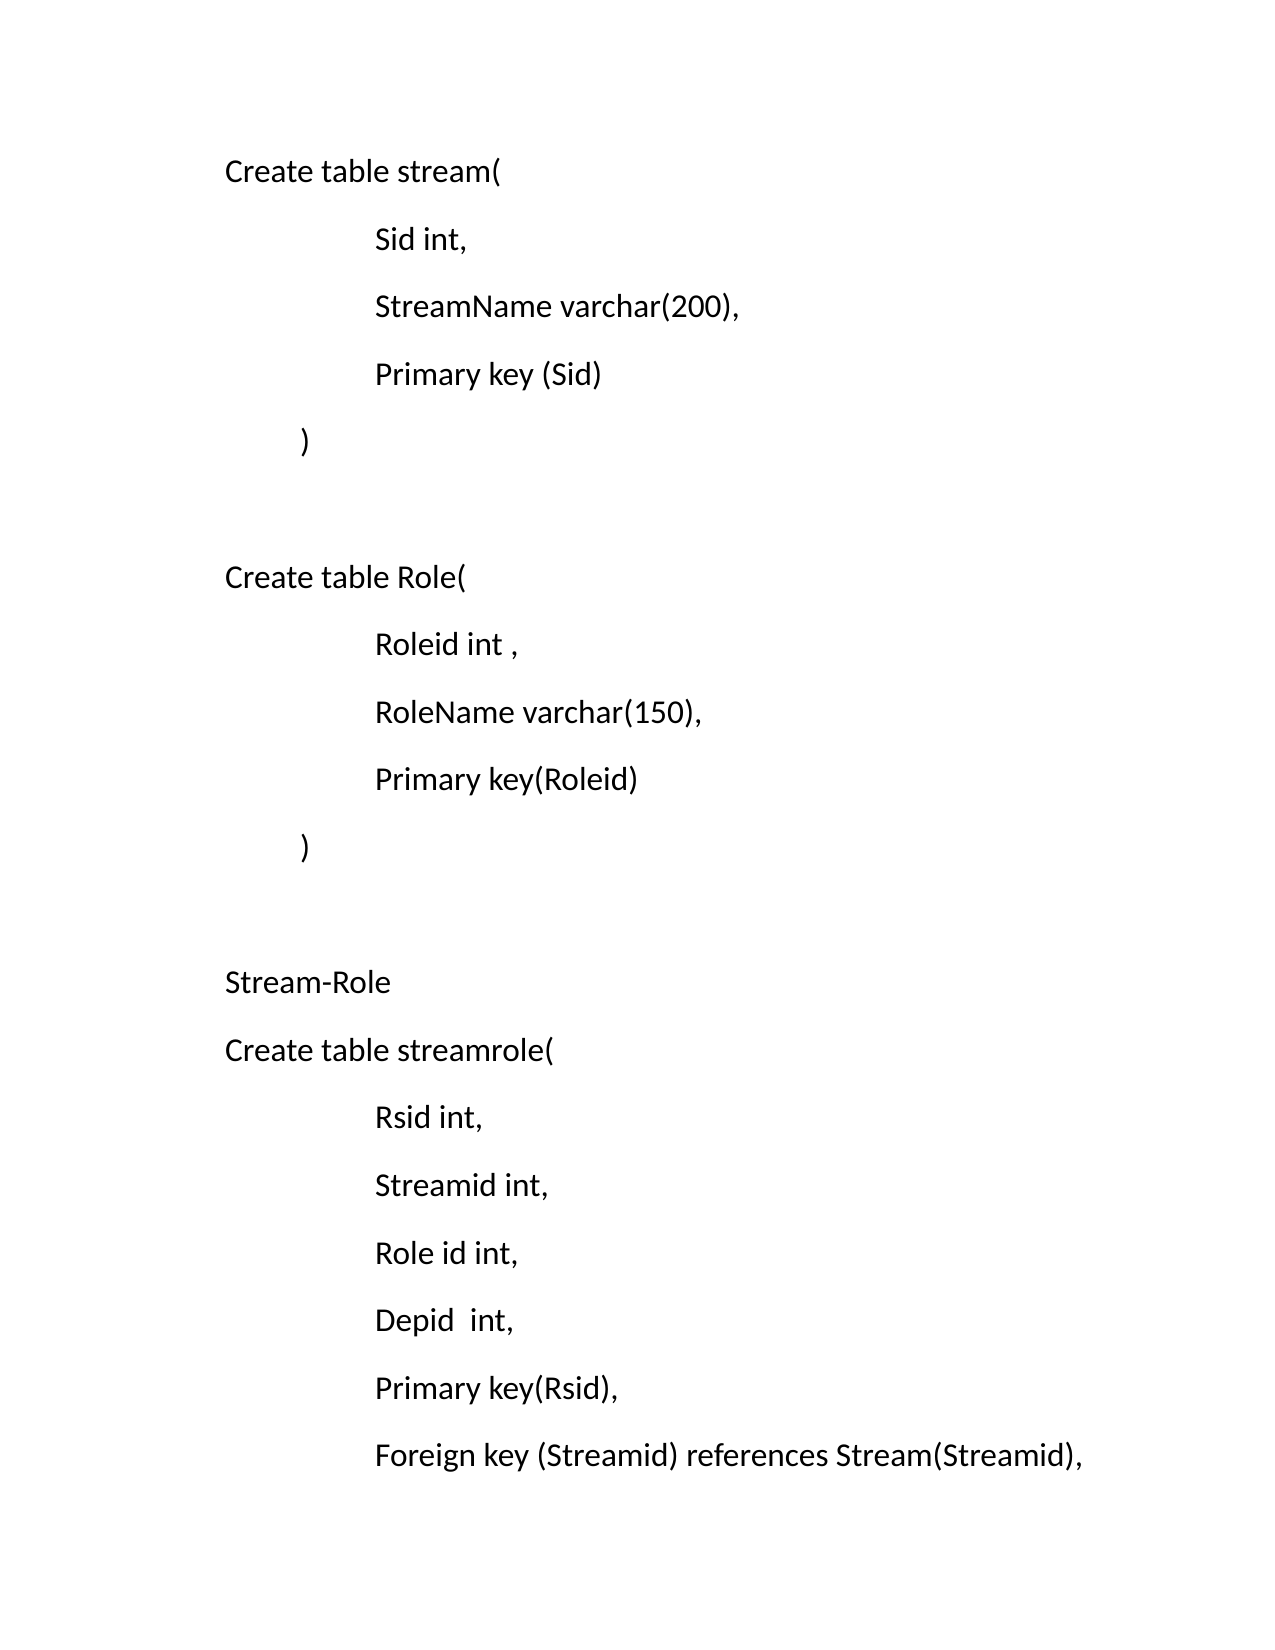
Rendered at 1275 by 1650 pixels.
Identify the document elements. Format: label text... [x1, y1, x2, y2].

text Roleid int , [150, 623, 1125, 664]
text StreamName varchar(200), [150, 285, 1125, 326]
text Foreign key (Streamid) references Stream(Streamid), [150, 1434, 1125, 1475]
text Stream-Role [150, 961, 1125, 1002]
text Primary key(Roleid) [150, 758, 1125, 799]
text Role id int, [150, 1232, 1125, 1272]
text Streamid int, [150, 1164, 1125, 1205]
text Rsid int, [150, 1096, 1125, 1137]
text ) [150, 826, 1125, 867]
text Sid int, [150, 218, 1125, 258]
text Primary key(Rsid), [150, 1367, 1125, 1408]
text Create table stream( [150, 150, 1125, 191]
text Create table Role( [150, 556, 1125, 596]
text RoleName varchar(150), [150, 691, 1125, 732]
text Primary key (Sid) [150, 353, 1125, 393]
text ) [150, 420, 1125, 461]
text Depid int, [150, 1299, 1125, 1340]
text Create table streamrole( [150, 1029, 1125, 1069]
